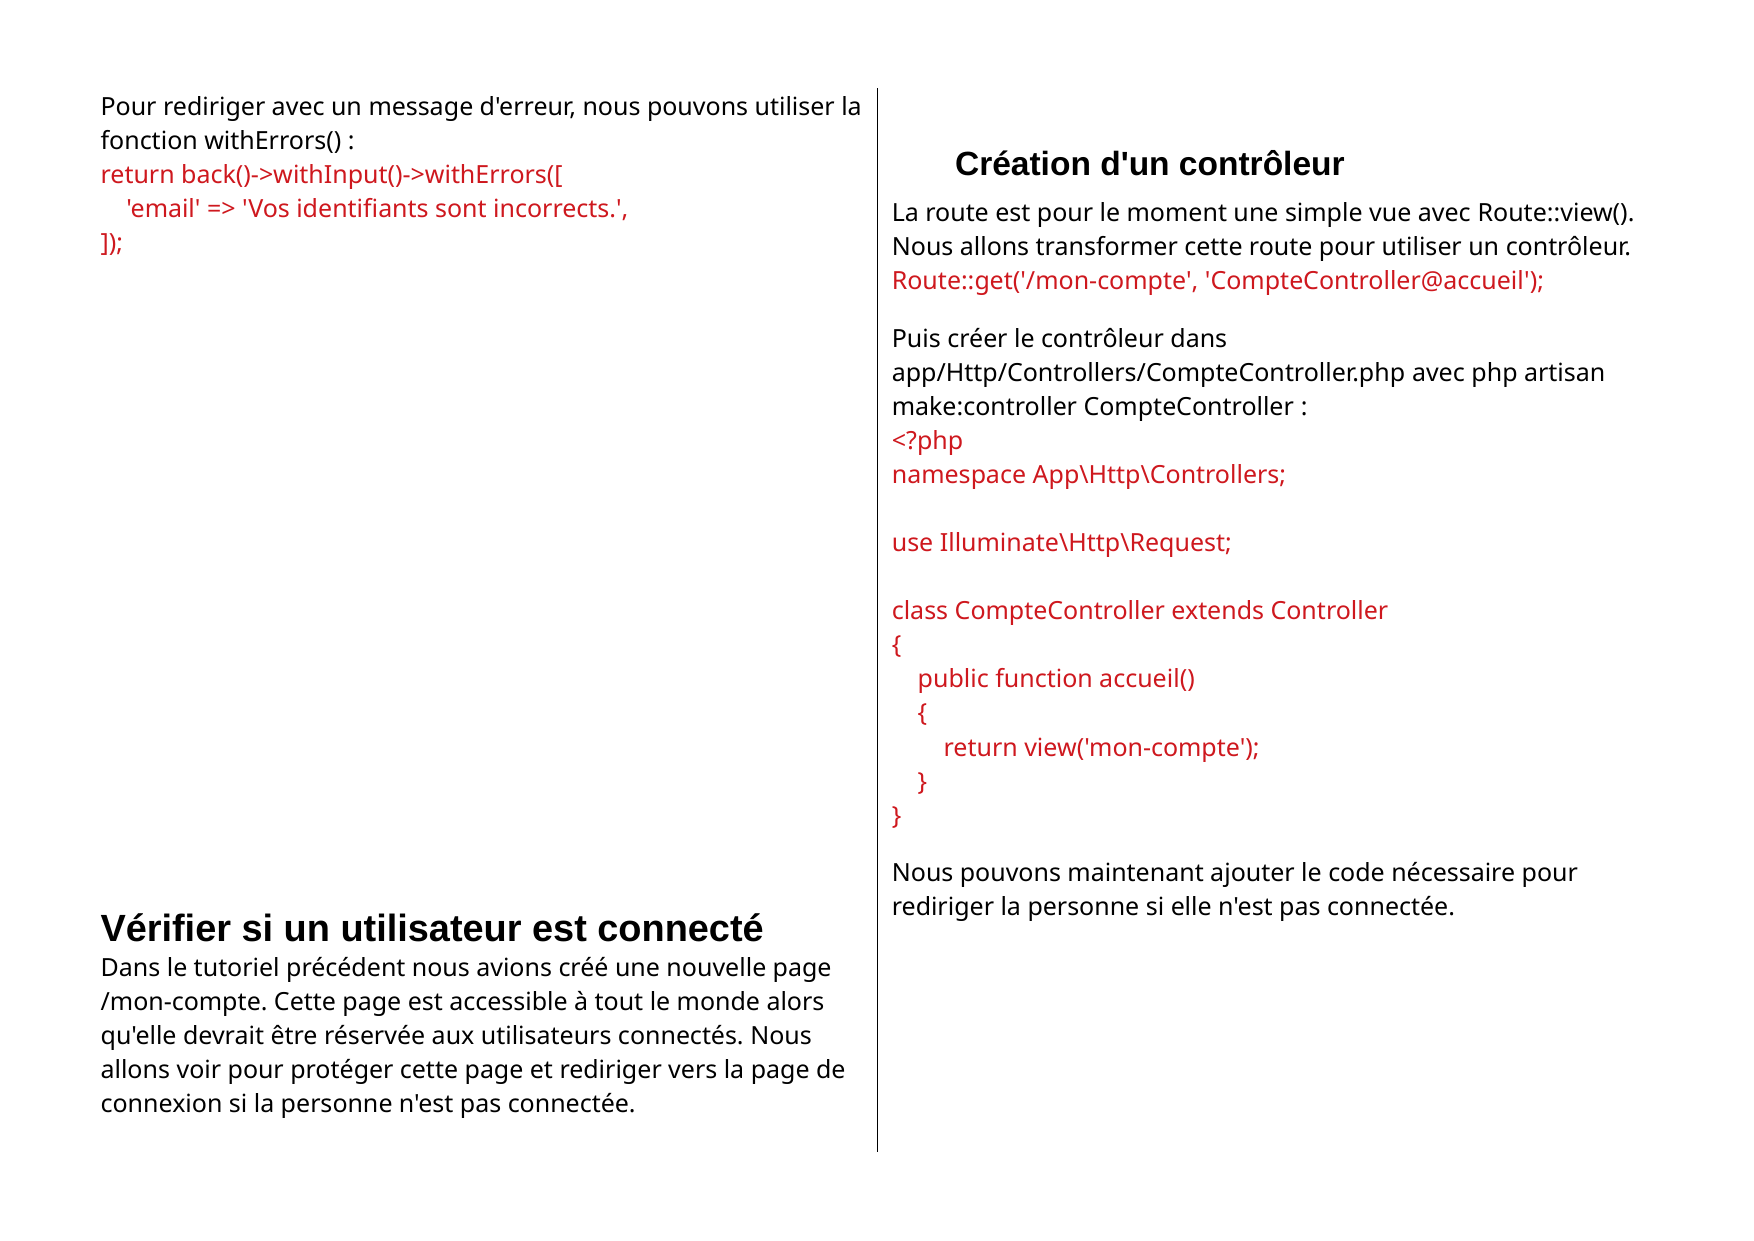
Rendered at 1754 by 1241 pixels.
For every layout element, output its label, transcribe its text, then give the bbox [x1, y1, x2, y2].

text class CompteController extends Controller [892, 593, 1654, 627]
text { [892, 627, 1654, 661]
text Nous pouvons maintenant ajouter le code nécessaire pour rediriger la personne si elle n'est pas connectée. [892, 855, 1654, 923]
text Route::get('/mon-compte', 'CompteController@accueil'); [892, 263, 1654, 297]
subtitle Vérifier si un utilisateur est connecté [100, 906, 862, 950]
text return view('mon-compte'); [892, 729, 1654, 763]
text Dans le tutoriel précédent nous avions créé une nouvelle page /mon-compte. Cette page est accessible à tout le monde alors qu'elle devrait être réservée aux utilisateurs connectés. Nous allons voir pour protéger cette page et rediriger vers la page de connexion si la personne n'est pas connectée. [100, 950, 862, 1120]
text use Illuminate\Http\Request; [892, 525, 1654, 559]
subtitle Création d'un contrôleur [955, 143, 1665, 182]
text Puis créer le contrôleur dans app/Http/Controllers/CompteController.php avec php artisan make:controller CompteController : [892, 320, 1654, 423]
text 'email' => 'Vos identifiants sont incorrects.', [100, 191, 862, 225]
text } [892, 763, 1654, 797]
text return back()->withInput()->withErrors([ [100, 157, 862, 191]
text public function accueil() [892, 661, 1654, 695]
text namespace App\Http\Controllers; [892, 457, 1654, 491]
text Pour rediriger avec un message d'erreur, nous pouvons utiliser la fonction withErrors() : [100, 88, 862, 157]
text } [892, 797, 1654, 831]
text <?php [892, 423, 1654, 457]
text { [892, 695, 1654, 729]
text ]); [100, 225, 862, 259]
text La route est pour le moment une simple vue avec Route::view(). Nous allons transformer cette route pour utiliser un contrôleur. [892, 194, 1654, 263]
